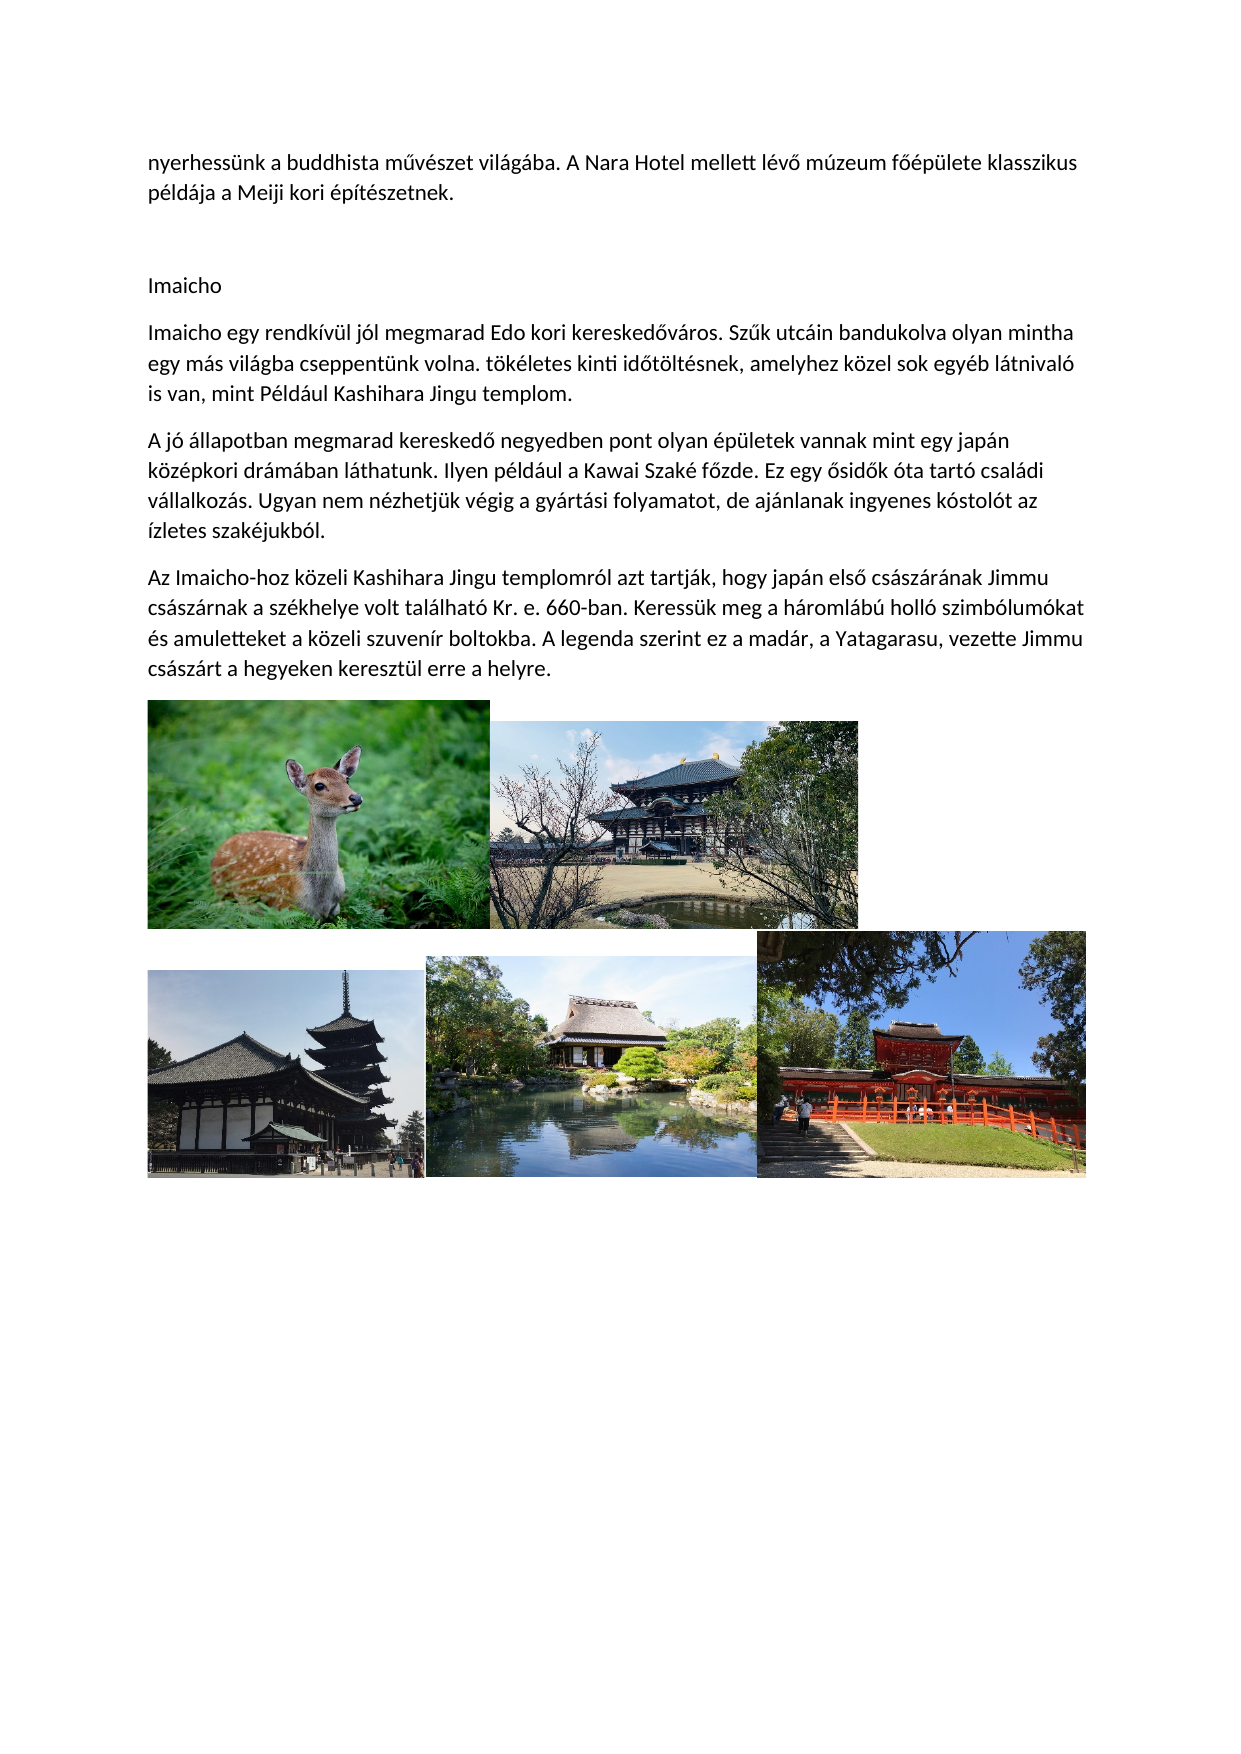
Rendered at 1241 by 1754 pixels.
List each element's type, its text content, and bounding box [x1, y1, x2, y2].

text nyerhessünk a buddhista művészet világába. A Nara Hotel mellett lévő múzeum főépülete klasszikus példája a Meiji kori építészetnek. [148, 148, 1093, 206]
text Imaicho [148, 272, 1093, 299]
text A jó állapotban megmarad kereskedő negyedben pont olyan épületek vannak mint egy japán középkori drámában láthatunk. Ilyen például a Kawai Szaké főzde. Ez egy ősidők óta tartó családi vállalkozás. Ugyan nem nézhetjük végig a gyártási folyamatot, de ajánlanak ingyenes kóstolót az ízletes szakéjukból. [148, 426, 1093, 544]
text Imaicho egy rendkívül jól megmarad Edo kori kereskedőváros. Szűk utcáin bandukolva olyan mintha egy más világba cseppentünk volna. tökéletes kinti időtöltésnek, amelyhez közel sok egyéb látnivaló is van, mint Például Kashihara Jingu templom. [148, 318, 1093, 407]
picture [147, 931, 1086, 1178]
picture [147, 700, 859, 929]
text Az Imaicho-hoz közeli Kashihara Jingu templomról azt tartják, hogy japán első császárának Jimmu császárnak a székhelye volt található Kr. e. 660-ban. Keressük meg a háromlábú holló szimbólumókat és amuletteket a közeli szuvenír boltokba. A legenda szerint ez a madár, a Yatagarasu, vezette Jimmu császárt a hegyeken keresztül erre a helyre. [148, 563, 1093, 682]
